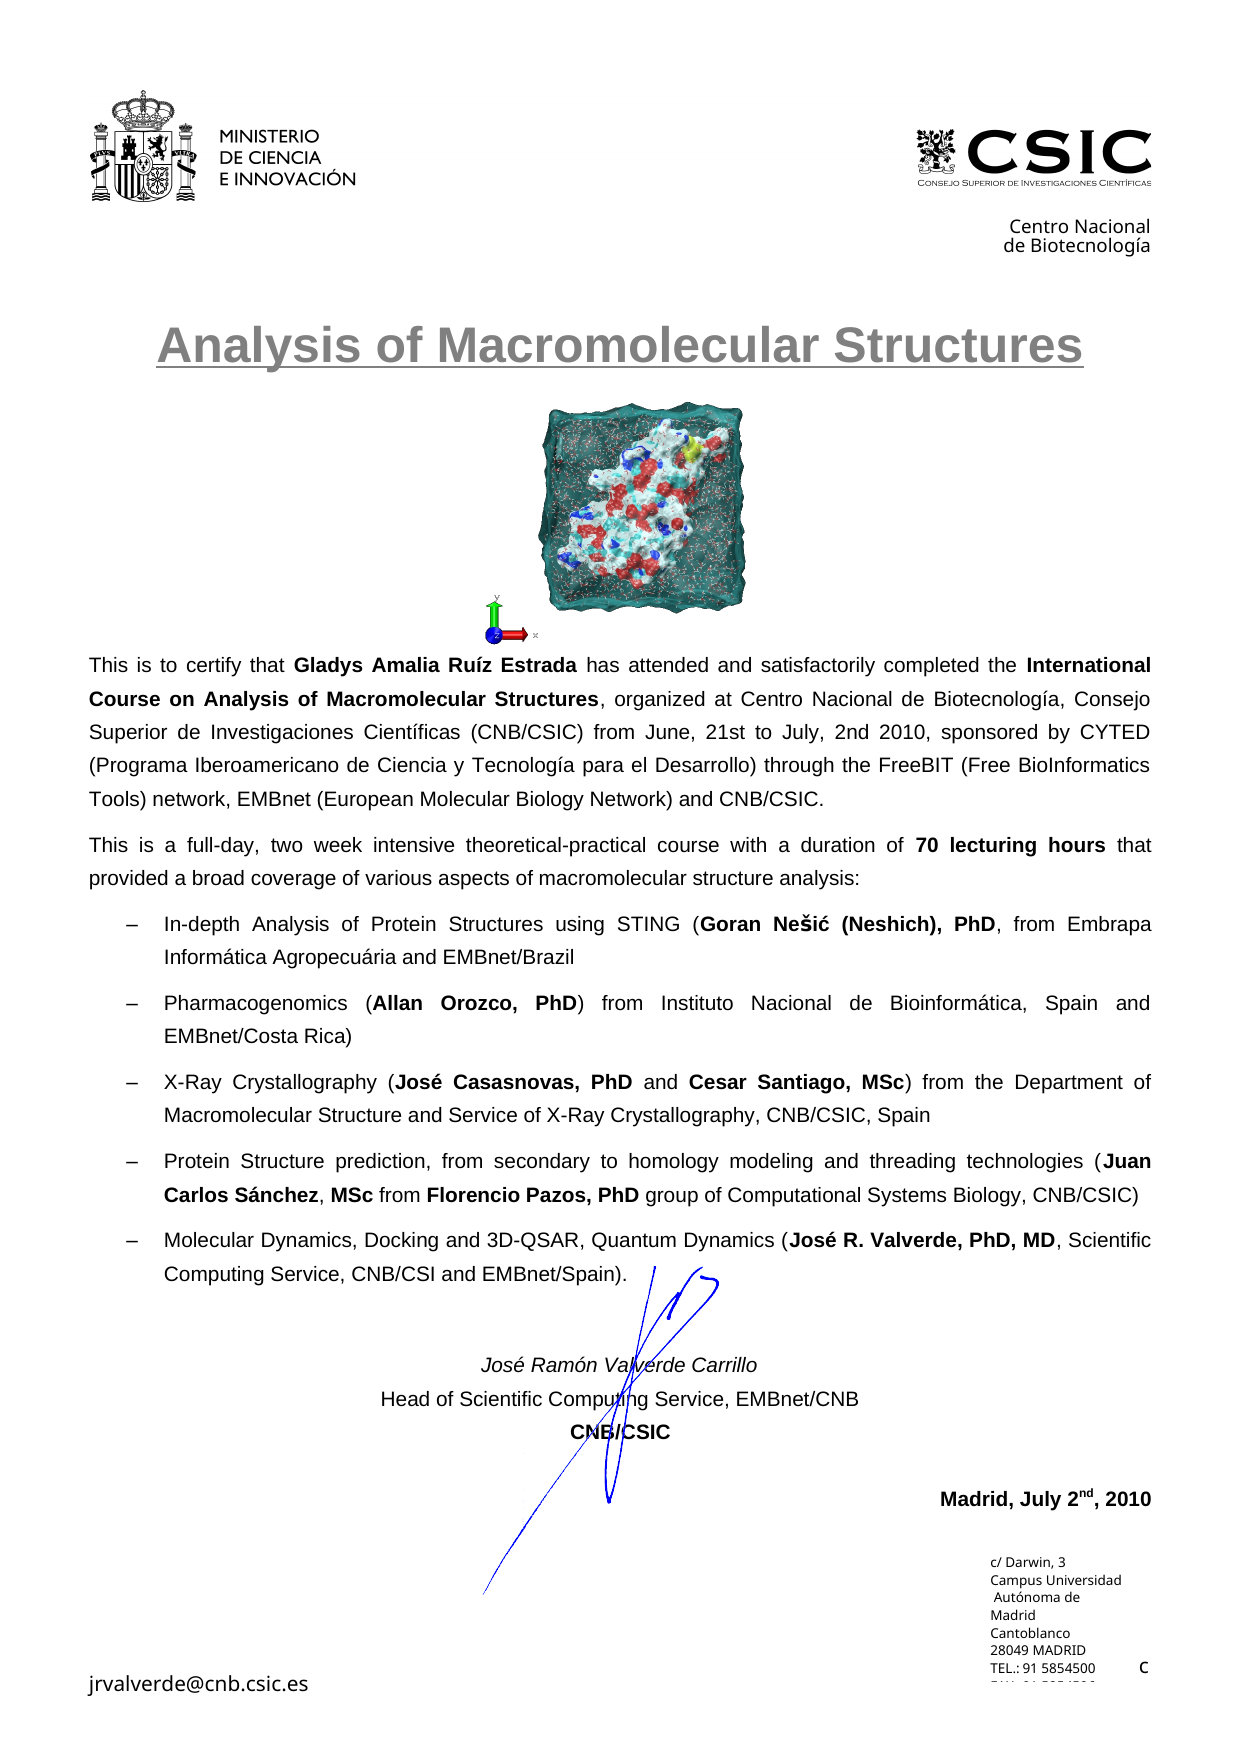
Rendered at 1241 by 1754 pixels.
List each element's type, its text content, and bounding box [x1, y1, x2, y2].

picture [464, 1235, 776, 1618]
text This is to certify that Gladys Amalia Ruíz Estrada has attended and satisfactorily completed the International Course on Analysis of Macromolecular Structures, organized at Centro Nacional de Biotecnología, Consejo Superior de Investigaciones Científicas (CNB/CSIC) from June, 21st to July, 2nd 2010, sponsored by CYTED (Programa Iberoamericano de Ciencia y Tecnología para el Desarrollo) through the FreeBIT (Free BioInformatics Tools) network, EMBnet (European Molecular Biology Network) and CNB/CSIC. [89, 383, 1151, 813]
list Protein Structure prediction, from secondary to homology modeling and threading technologies (Juan Carlos Sánchez, MSc from Florencio Pazos, PhD group of Computational Systems Biology, CNB/CSIC) [126, 1142, 1151, 1209]
list In-depth Analysis of Protein Structures using STING (Goran Nešić (Neshich), PhD, from Embrapa Informática Agropecuária and EMBnet/Brazil [126, 904, 1151, 971]
subtitle Analysis of Macromolecular Structures [89, 333, 1151, 370]
text Head of Scientific Computing Service, EMBnet/CNB [776, 1379, 1151, 1413]
text José Ramón Valverde Carrillo [89, 1346, 464, 1379]
text CNB/CSIC [776, 1413, 1151, 1446]
text CNB/CSIC [89, 1413, 464, 1446]
picture [482, 391, 758, 647]
text This is a full-day, two week intensive theoretical-practical course with a duration of 70 lecturing hours that provided a broad coverage of various aspects of macromolecular structure analysis: [89, 825, 1151, 892]
text Madrid, July 2nd, 2010 [776, 1479, 1151, 1513]
picture [90, 90, 1152, 202]
text Head of Scientific Computing Service, EMBnet/CNB [89, 1379, 464, 1413]
text José Ramón Valverde Carrillo [776, 1346, 1151, 1379]
list X-Ray Crystallography (José Casasnovas, PhD and Cesar Santiago, MSc) from the Department of Macromolecular Structure and Service of X-Ray Crystallography, CNB/CSIC, Spain [126, 1063, 1151, 1129]
list Molecular Dynamics, Docking and 3D-QSAR, Quantum Dynamics (José R. Valverde, PhD, MD, Scientific Computing Service, CNB/CSI and EMBnet/Spain). [126, 1221, 1151, 1288]
list Pharmacogenomics (Allan Orozco, PhD) from Instituto Nacional de Bioinformática, Spain and EMBnet/Costa Rica) [126, 984, 1151, 1050]
text [89, 1479, 464, 1513]
